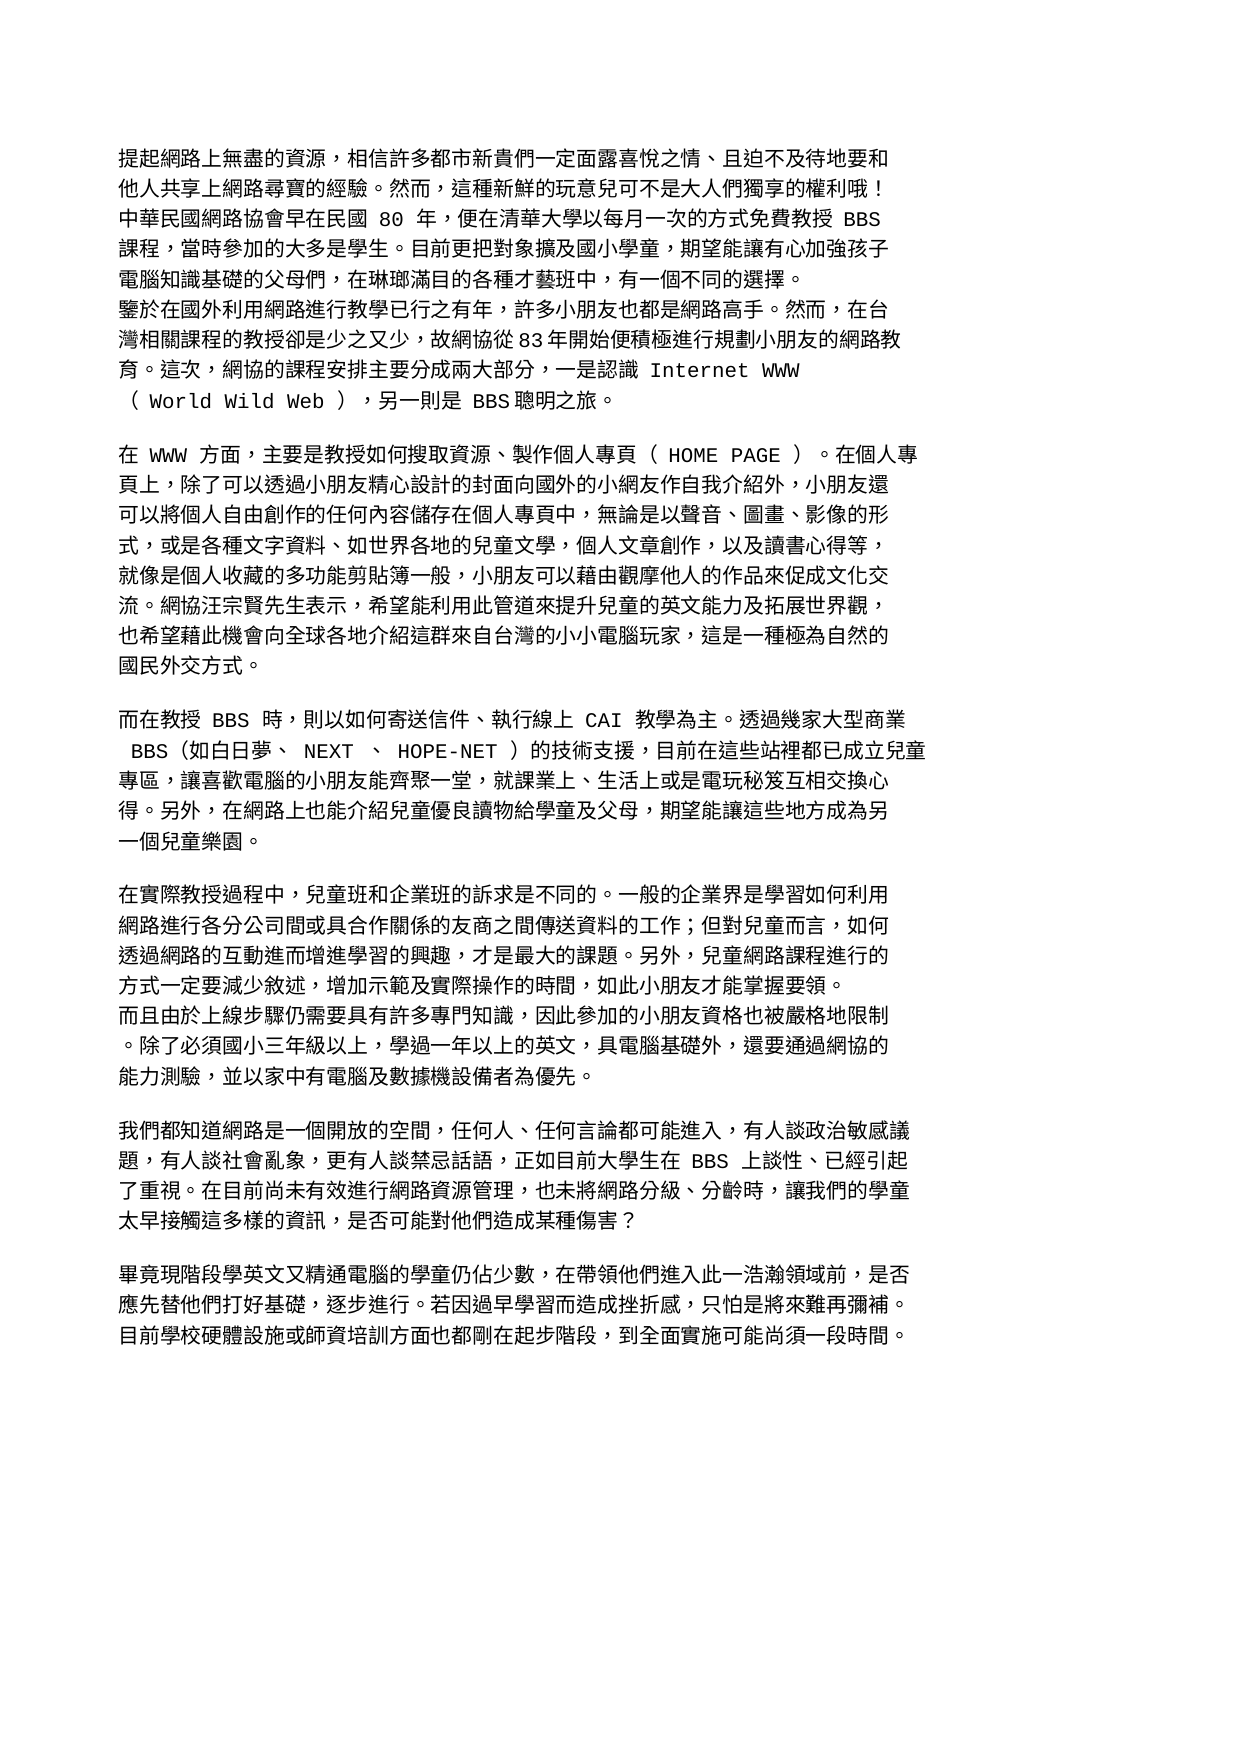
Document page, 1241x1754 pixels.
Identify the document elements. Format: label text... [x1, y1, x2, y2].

text 頁上，除了可以透過小朋友精心設計的封面向國外的小網友作自我介紹外，小朋友還 [118, 468, 1122, 499]
text 透過網路的互動進而增進學習的興趣，才是最大的課題。另外，兒童網路課程進行的 [118, 939, 1122, 969]
text 就像是個人收藏的多功能剪貼簿一般，小朋友可以藉由觀摩他人的作品來促成文化交 [118, 559, 1122, 589]
text （ World Wild Web ），另一則是 BBS聰明之旅。 [118, 384, 1122, 414]
text 能力測驗，並以家中有電腦及數據機設備者為優先。 [118, 1060, 1122, 1090]
text 畢竟現階段學英文又精通電腦的學童仍佔少數，在帶領他們進入此一浩瀚領域前，是否 [118, 1258, 1122, 1289]
text 了重視。在目前尚未有效進行網路資源管理，也未將網路分級、分齡時，讓我們的學童 [118, 1174, 1122, 1205]
text 而在教授 BBS 時，則以如何寄送信件、執行線上 CAI 教學為主。透過幾家大型商業 [118, 704, 1122, 734]
text 他人共享上網路尋寶的經驗。然而，這種新鮮的玩意兒可不是大人們獨享的權利哦！ [118, 172, 1122, 202]
text 也希望藉此機會向全球各地介紹這群來自台灣的小小電腦玩家，這是一種極為自然的 [118, 619, 1122, 650]
text BBS（如白日夢、 NEXT 、 HOPE-NET ）的技術支援，目前在這些站裡都已成立兒童 [118, 734, 1122, 764]
text 題，有人談社會亂象，更有人談禁忌話語，正如目前大學生在 BBS 上談性、已經引起 [118, 1144, 1122, 1174]
text 課程，當時參加的大多是學生。目前更把對象擴及國小學童，期望能讓有心加強孩子 [118, 233, 1122, 263]
text 國民外交方式。 [118, 650, 1122, 680]
text 在實際教授過程中，兒童班和企業班的訴求是不同的。一般的企業界是學習如何利用 [118, 879, 1122, 909]
text 。除了必須國小三年級以上，學過一年以上的英文，具電腦基礎外，還要通過網協的 [118, 1030, 1122, 1060]
text 在 WWW 方面，主要是教授如何搜取資源、製作個人專頁（ HOME PAGE ）。在個人專 [118, 438, 1122, 468]
text 應先替他們打好基礎，逐步進行。若因過早學習而造成挫折感，只怕是將來難再彌補。 [118, 1289, 1122, 1319]
text 中華民國網路協會早在民國 80 年，便在清華大學以每月一次的方式免費教授 BBS [118, 202, 1122, 233]
text 專區，讓喜歡電腦的小朋友能齊聚一堂，就課業上、生活上或是電玩秘笈互相交換心 [118, 764, 1122, 795]
text 提起網路上無盡的資源，相信許多都市新貴們一定面露喜悅之情、且迫不及待地要和 [118, 142, 1122, 172]
text 鑒於在國外利用網路進行教學已行之有年，許多小朋友也都是網路高手。然而，在台 [118, 293, 1122, 323]
text 目前學校硬體設施或師資培訓方面也都剛在起步階段，到全面實施可能尚須一段時間。 [118, 1319, 1122, 1349]
text 灣相關課程的教授卻是少之又少，故網協從83年開始便積極進行規劃小朋友的網路教 [118, 323, 1122, 354]
text 可以將個人自由創作的任何內容儲存在個人專頁中，無論是以聲音、圖畫、影像的形 [118, 499, 1122, 529]
text 式，或是各種文字資料、如世界各地的兒童文學，個人文章創作，以及讀書心得等， [118, 529, 1122, 559]
text 流。網協汪宗賢先生表示，希望能利用此管道來提升兒童的英文能力及拓展世界觀， [118, 589, 1122, 619]
text 得。另外，在網路上也能介紹兒童優良讀物給學童及父母，期望能讓這些地方成為另 [118, 795, 1122, 825]
text 太早接觸這多樣的資訊，是否可能對他們造成某種傷害？ [118, 1205, 1122, 1235]
text 我們都知道網路是一個開放的空間，任何人、任何言論都可能進入，有人談政治敏感議 [118, 1114, 1122, 1144]
text 電腦知識基礎的父母們，在琳瑯滿目的各種才藝班中，有一個不同的選擇。 [118, 263, 1122, 293]
text 一個兒童樂園。 [118, 825, 1122, 855]
text 方式一定要減少敘述，增加示範及實際操作的時間，如此小朋友才能掌握要領。 [118, 969, 1122, 999]
text 網路進行各分公司間或具合作關係的友商之間傳送資料的工作；但對兒童而言，如何 [118, 909, 1122, 939]
text 而且由於上線步驟仍需要具有許多專門知識，因此參加的小朋友資格也被嚴格地限制 [118, 999, 1122, 1030]
text 育。這次，網協的課程安排主要分成兩大部分，一是認識 Internet WWW [118, 354, 1122, 384]
